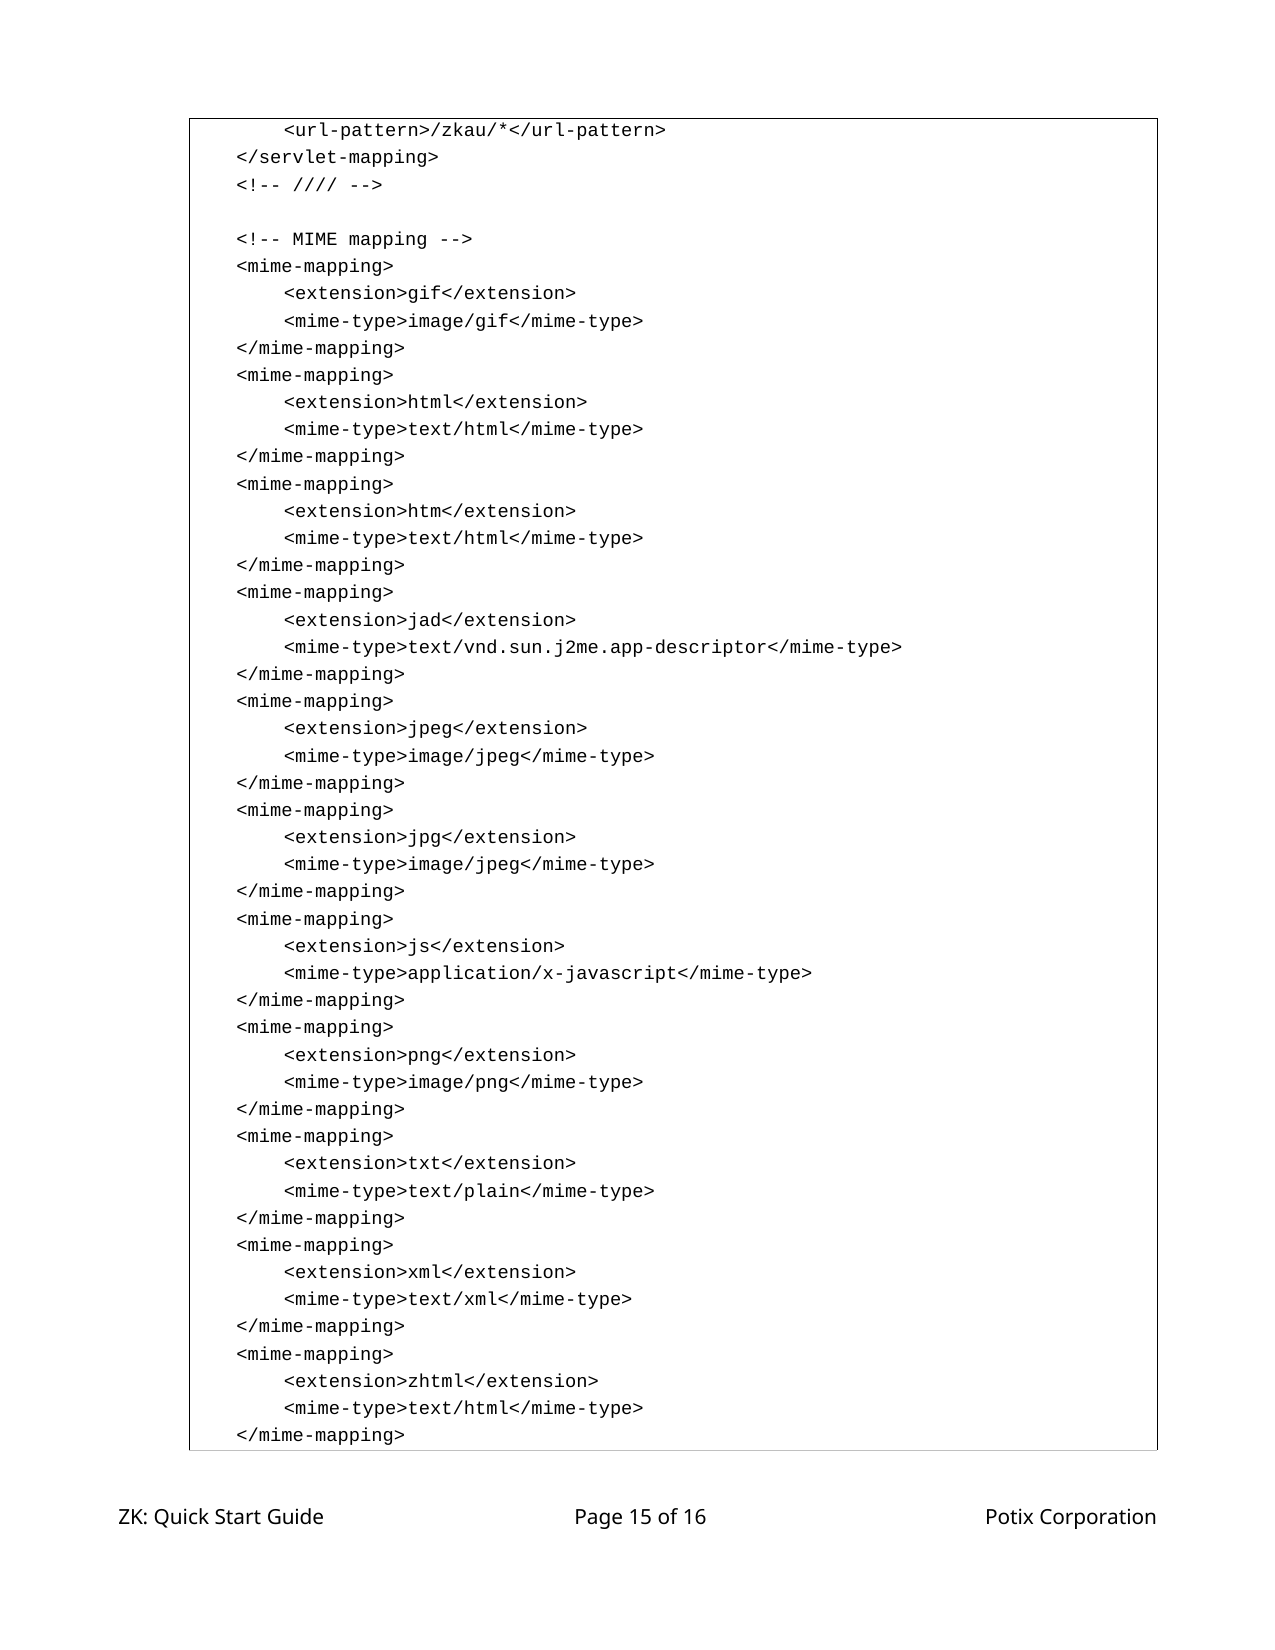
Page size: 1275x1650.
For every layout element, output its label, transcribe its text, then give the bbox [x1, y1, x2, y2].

text </mime-mapping> [190, 1206, 1157, 1230]
text </mime-mapping> [190, 771, 1157, 795]
text </mime-mapping> [190, 553, 1157, 577]
text <extension>xml</extension> [190, 1260, 1157, 1284]
text <extension>jad</extension> [190, 607, 1157, 632]
text <mime-mapping> [190, 1124, 1157, 1148]
text <extension>txt</extension> [190, 1151, 1157, 1176]
text </mime-mapping> [190, 336, 1157, 360]
text </mime-mapping> [190, 1097, 1157, 1121]
text <mime-type>image/jpeg</mime-type> [190, 852, 1157, 876]
text </mime-mapping> [190, 988, 1157, 1012]
text <extension>zhtml</extension> [190, 1369, 1157, 1393]
text <mime-type>text/vnd.sun.j2me.app-descriptor</mime-type> [190, 635, 1157, 659]
text <url-pattern>/zkau/*</url-pattern> [190, 119, 1157, 142]
text <mime-type>text/plain</mime-type> [190, 1178, 1157, 1203]
text <extension>jpeg</extension> [190, 716, 1157, 741]
text <mime-type>image/gif</mime-type> [190, 308, 1157, 333]
text <!-- MIME mapping --> [190, 227, 1157, 251]
text <mime-mapping> [190, 1342, 1157, 1366]
text </mime-mapping> [190, 1314, 1157, 1339]
text </mime-mapping> [190, 879, 1157, 904]
text <extension>js</extension> [190, 934, 1157, 958]
text <mime-mapping> [190, 798, 1157, 822]
text </mime-mapping> [190, 1423, 1157, 1450]
text <extension>png</extension> [190, 1042, 1157, 1067]
text <mime-type>application/x-javascript</mime-type> [190, 961, 1157, 985]
text </servlet-mapping> [190, 145, 1157, 169]
text <mime-mapping> [190, 472, 1157, 496]
text <mime-mapping> [190, 1015, 1157, 1039]
text <mime-mapping> [190, 1233, 1157, 1257]
text <mime-type>text/html</mime-type> [190, 417, 1157, 441]
text <extension>gif</extension> [190, 281, 1157, 306]
text <extension>html</extension> [190, 390, 1157, 414]
text <mime-type>image/png</mime-type> [190, 1070, 1157, 1094]
text <mime-mapping> [190, 689, 1157, 713]
text <mime-mapping> [190, 363, 1157, 387]
text <mime-type>text/html</mime-type> [190, 526, 1157, 550]
text <mime-mapping> [190, 254, 1157, 278]
text <mime-mapping> [190, 580, 1157, 604]
text <mime-mapping> [190, 907, 1157, 931]
text <!-- //// --> [190, 172, 1157, 197]
text </mime-mapping> [190, 444, 1157, 469]
text </mime-mapping> [190, 662, 1157, 686]
text <extension>htm</extension> [190, 499, 1157, 523]
text <extension>jpg</extension> [190, 825, 1157, 849]
text <mime-type>text/xml</mime-type> [190, 1287, 1157, 1311]
text <mime-type>text/html</mime-type> [190, 1396, 1157, 1420]
text <mime-type>image/jpeg</mime-type> [190, 743, 1157, 768]
